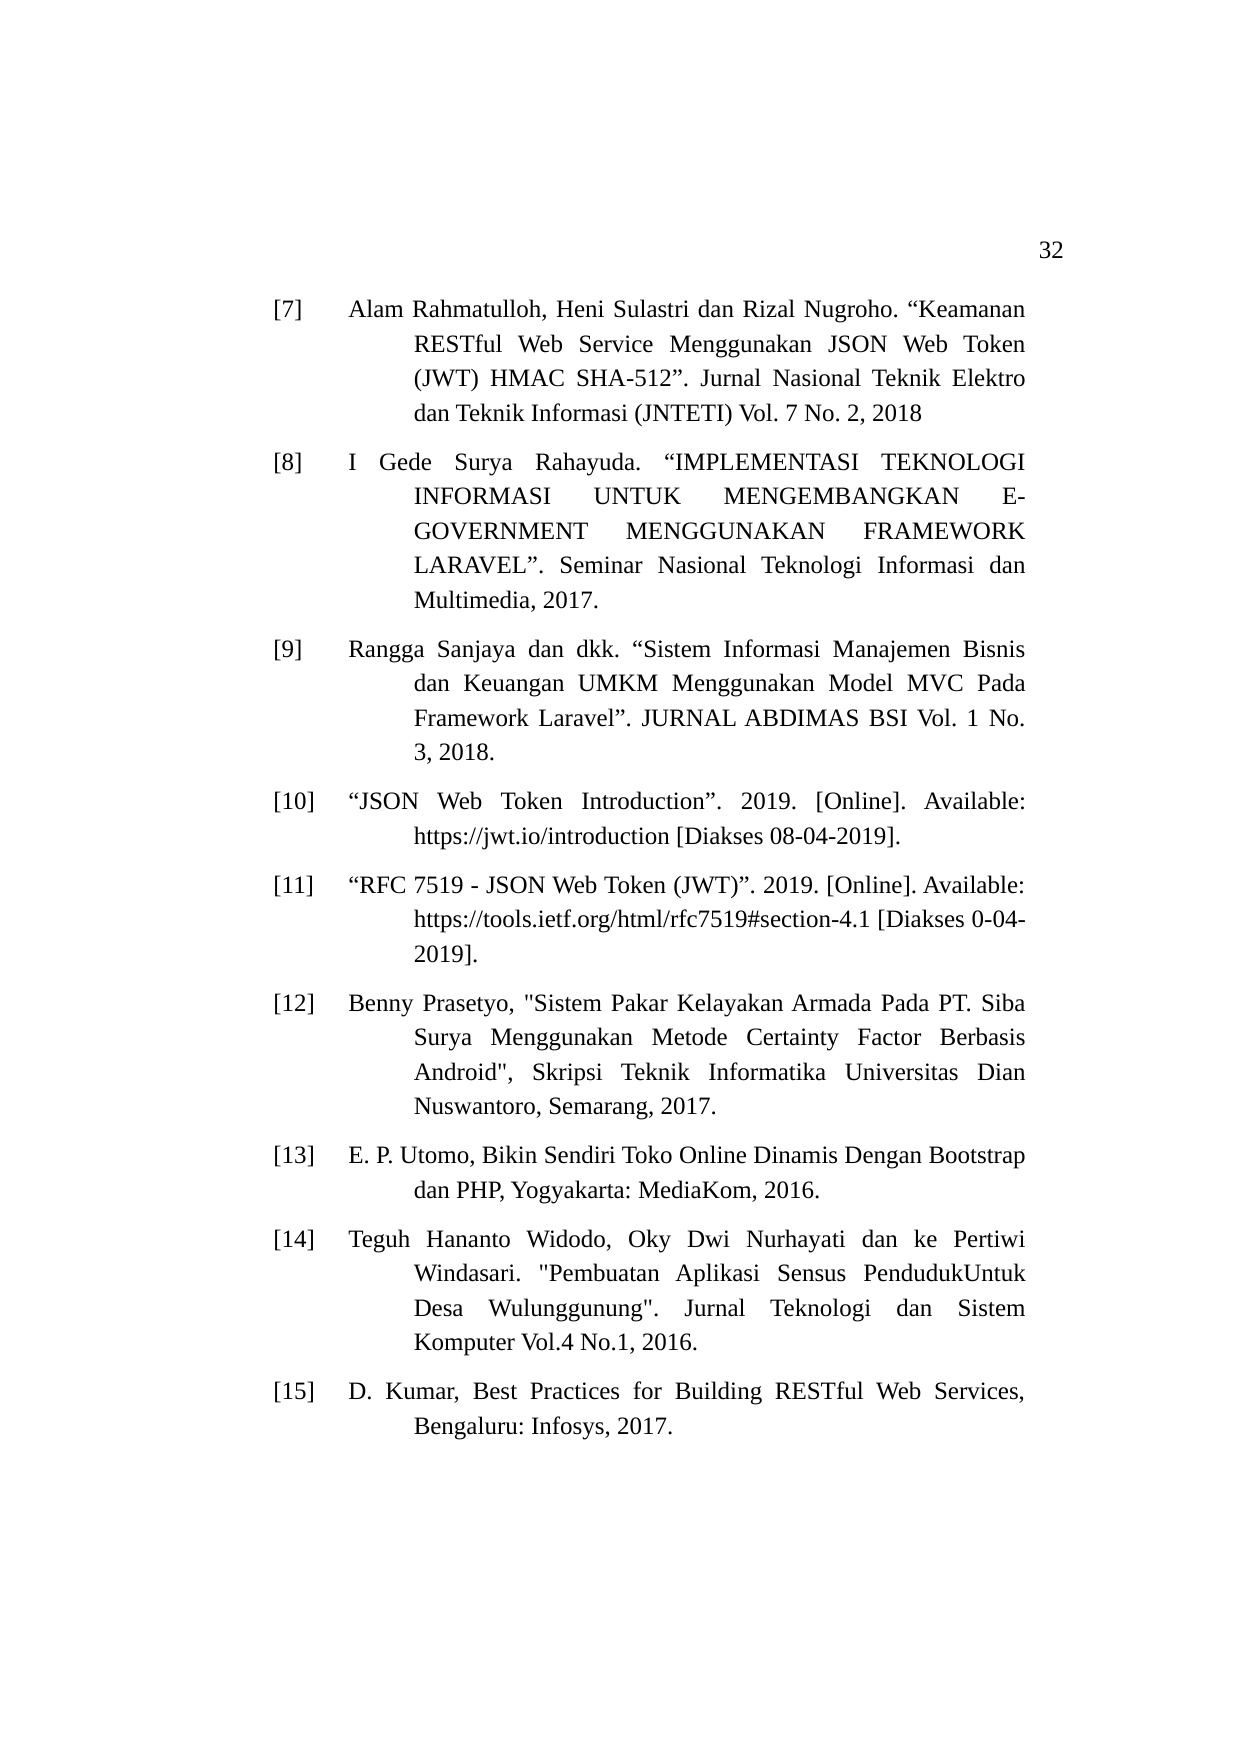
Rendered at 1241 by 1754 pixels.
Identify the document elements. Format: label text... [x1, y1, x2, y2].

list Rangga Sanjaya dan dkk. “Sistem Informasi Manajemen Bisnis dan Keuangan UMKM Menggunakan Model MVC Pada Framework Laravel”. JURNAL ABDIMAS BSI Vol. 1 No. 3, 2018. [273, 634, 1026, 766]
list D. Kumar, Best Practices for Building RESTful Web Services, Bengaluru: Infosys, 2017. [273, 1376, 1026, 1439]
list “RFC 7519 - JSON Web Token (JWT)”. 2019. [Online]. Available: https://tools.ietf.org/html/rfc7519#section-4.1 [Diakses 0-04-2019]. [273, 870, 1026, 967]
list Teguh Hananto Widodo, Oky Dwi Nurhayati dan ke Pertiwi Windasari. "Pembuatan Aplikasi Sensus PendudukUntuk Desa Wulunggunung". Jurnal Teknologi dan Sistem Komputer Vol.4 No.1, 2016. [273, 1224, 1026, 1356]
list Alam Rahmatulloh, Heni Sulastri dan Rizal Nugroho. “Keamanan RESTful Web Service Menggunakan JSON Web Token (JWT) HMAC SHA-512”. Jurnal Nasional Teknik Elektro dan Teknik Informasi (JNTETI) Vol. 7 No. 2, 2018 [273, 294, 1026, 426]
list “JSON Web Token Introduction”. 2019. [Online]. Available: https://jwt.io/introduction [Diakses 08-04-2019]. [273, 786, 1026, 849]
list I Gede Surya Rahayuda. “IMPLEMENTASI TEKNOLOGI INFORMASI UNTUK MENGEMBANGKAN E-GOVERNMENT MENGGUNAKAN FRAMEWORK LARAVEL”. Seminar Nasional Teknologi Informasi dan Multimedia, 2017. [273, 447, 1026, 613]
list Benny Prasetyo, "Sistem Pakar Kelayakan Armada Pada PT. Siba Surya Menggunakan Metode Certainty Factor Berbasis Android", Skripsi Teknik Informatika Universitas Dian Nuswantoro, Semarang, 2017. [273, 988, 1026, 1120]
list E. P. Utomo, Bikin Sendiri Toko Online Dinamis Dengan Bootstrap dan PHP, Yogyakarta: MediaKom, 2016. [273, 1140, 1026, 1203]
